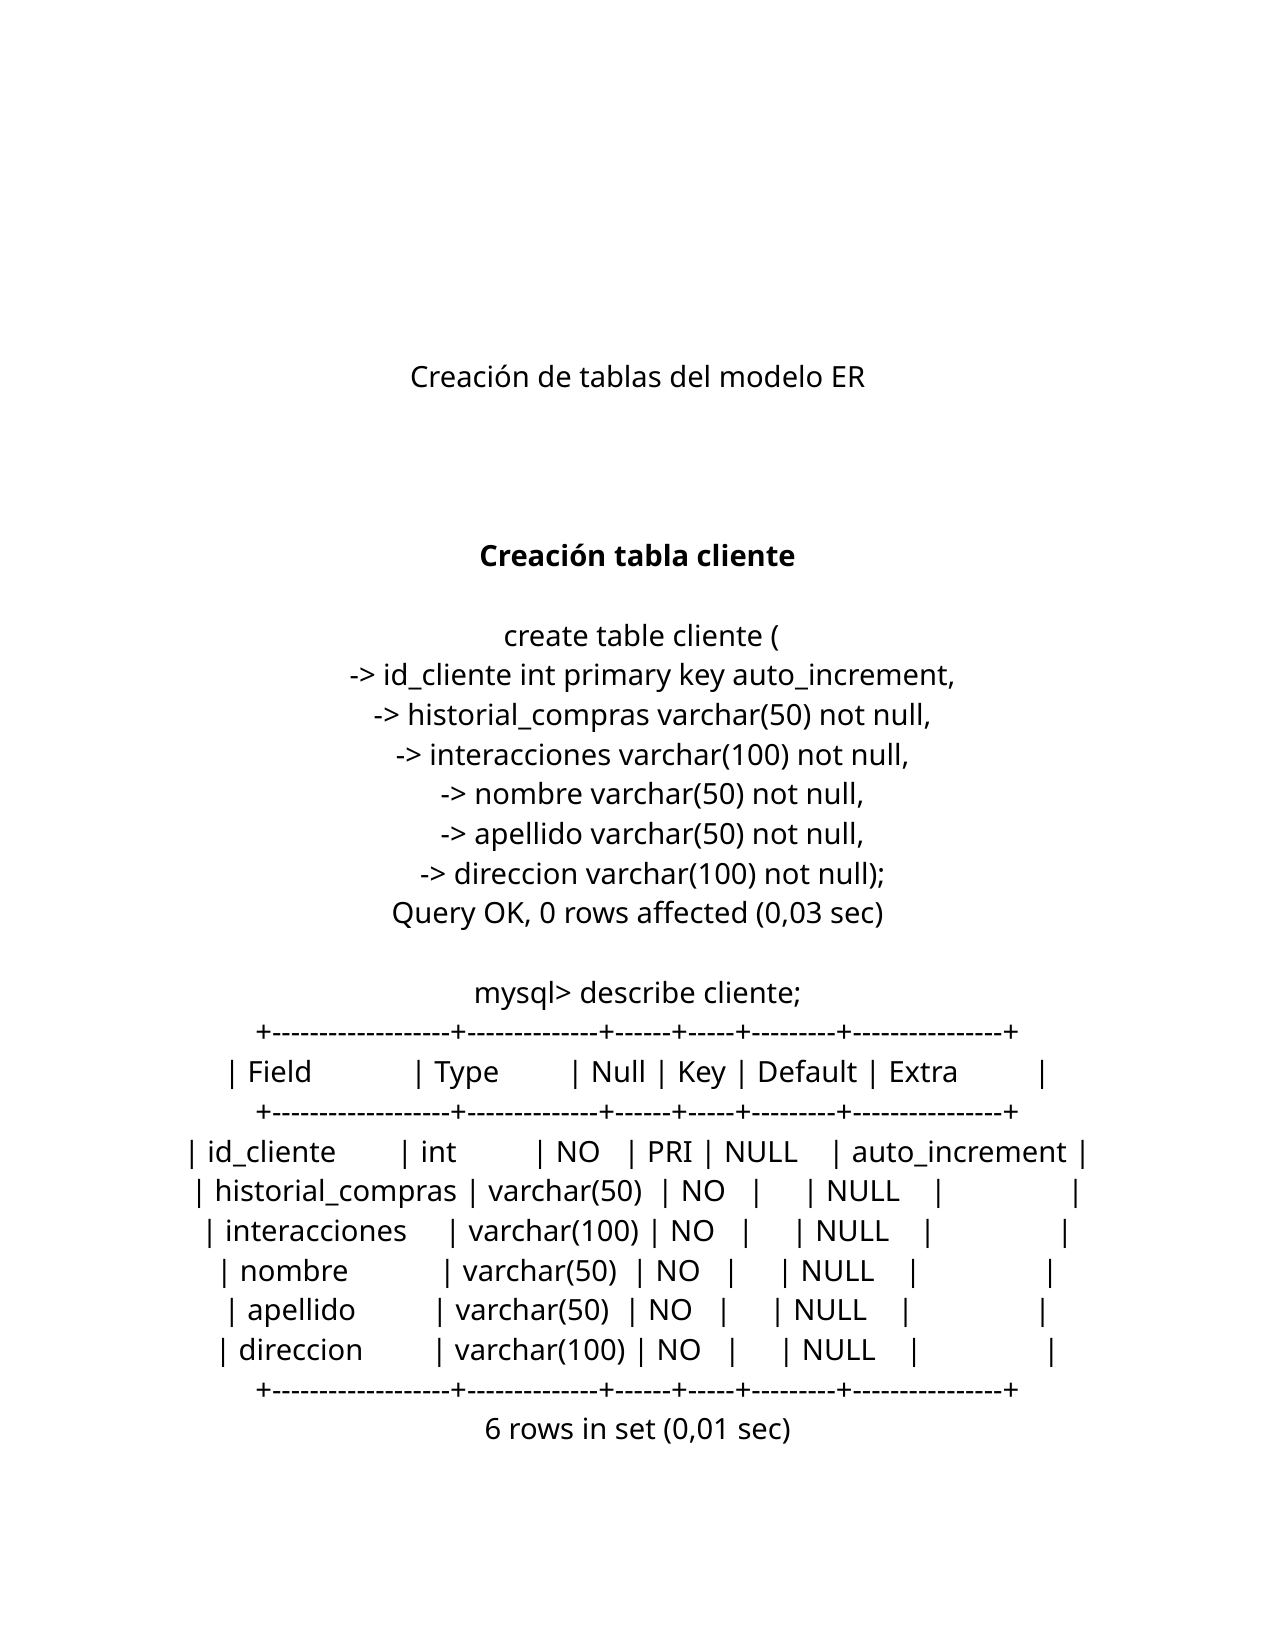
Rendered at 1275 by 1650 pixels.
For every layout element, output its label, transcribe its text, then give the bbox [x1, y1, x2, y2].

text -> historial_compras varchar(50) not null, [118, 694, 1157, 734]
text Query OK, 0 rows affected (0,03 sec) [118, 893, 1157, 932]
text Creación tabla cliente [118, 536, 1157, 575]
text | interacciones | varchar(100) | NO | | NULL | | [118, 1210, 1157, 1250]
text | id_cliente | int | NO | PRI | NULL | auto_increment | [118, 1131, 1157, 1171]
text | direccion | varchar(100) | NO | | NULL | | [118, 1329, 1157, 1369]
text | apellido | varchar(50) | NO | | NULL | | [118, 1289, 1157, 1329]
text -> interacciones varchar(100) not null, [118, 734, 1157, 774]
text +-------------------+--------------+------+-----+---------+----------------+ [118, 1091, 1157, 1131]
text -> nombre varchar(50) not null, [118, 774, 1157, 813]
text Creación de tablas del modelo ER [118, 356, 1157, 396]
text +-------------------+--------------+------+-----+---------+----------------+ [118, 1012, 1157, 1051]
text | nombre | varchar(50) | NO | | NULL | | [118, 1250, 1157, 1289]
text +-------------------+--------------+------+-----+---------+----------------+ [118, 1369, 1157, 1409]
text -> id_cliente int primary key auto_increment, [118, 654, 1157, 694]
text | historial_compras | varchar(50) | NO | | NULL | | [118, 1171, 1157, 1210]
text -> direccion varchar(100) not null); [118, 853, 1157, 893]
text 6 rows in set (0,01 sec) [118, 1409, 1157, 1448]
text mysql> describe cliente; [118, 972, 1157, 1012]
text -> apellido varchar(50) not null, [118, 813, 1157, 853]
text | Field | Type | Null | Key | Default | Extra | [118, 1051, 1157, 1091]
text create table cliente ( [118, 615, 1157, 654]
